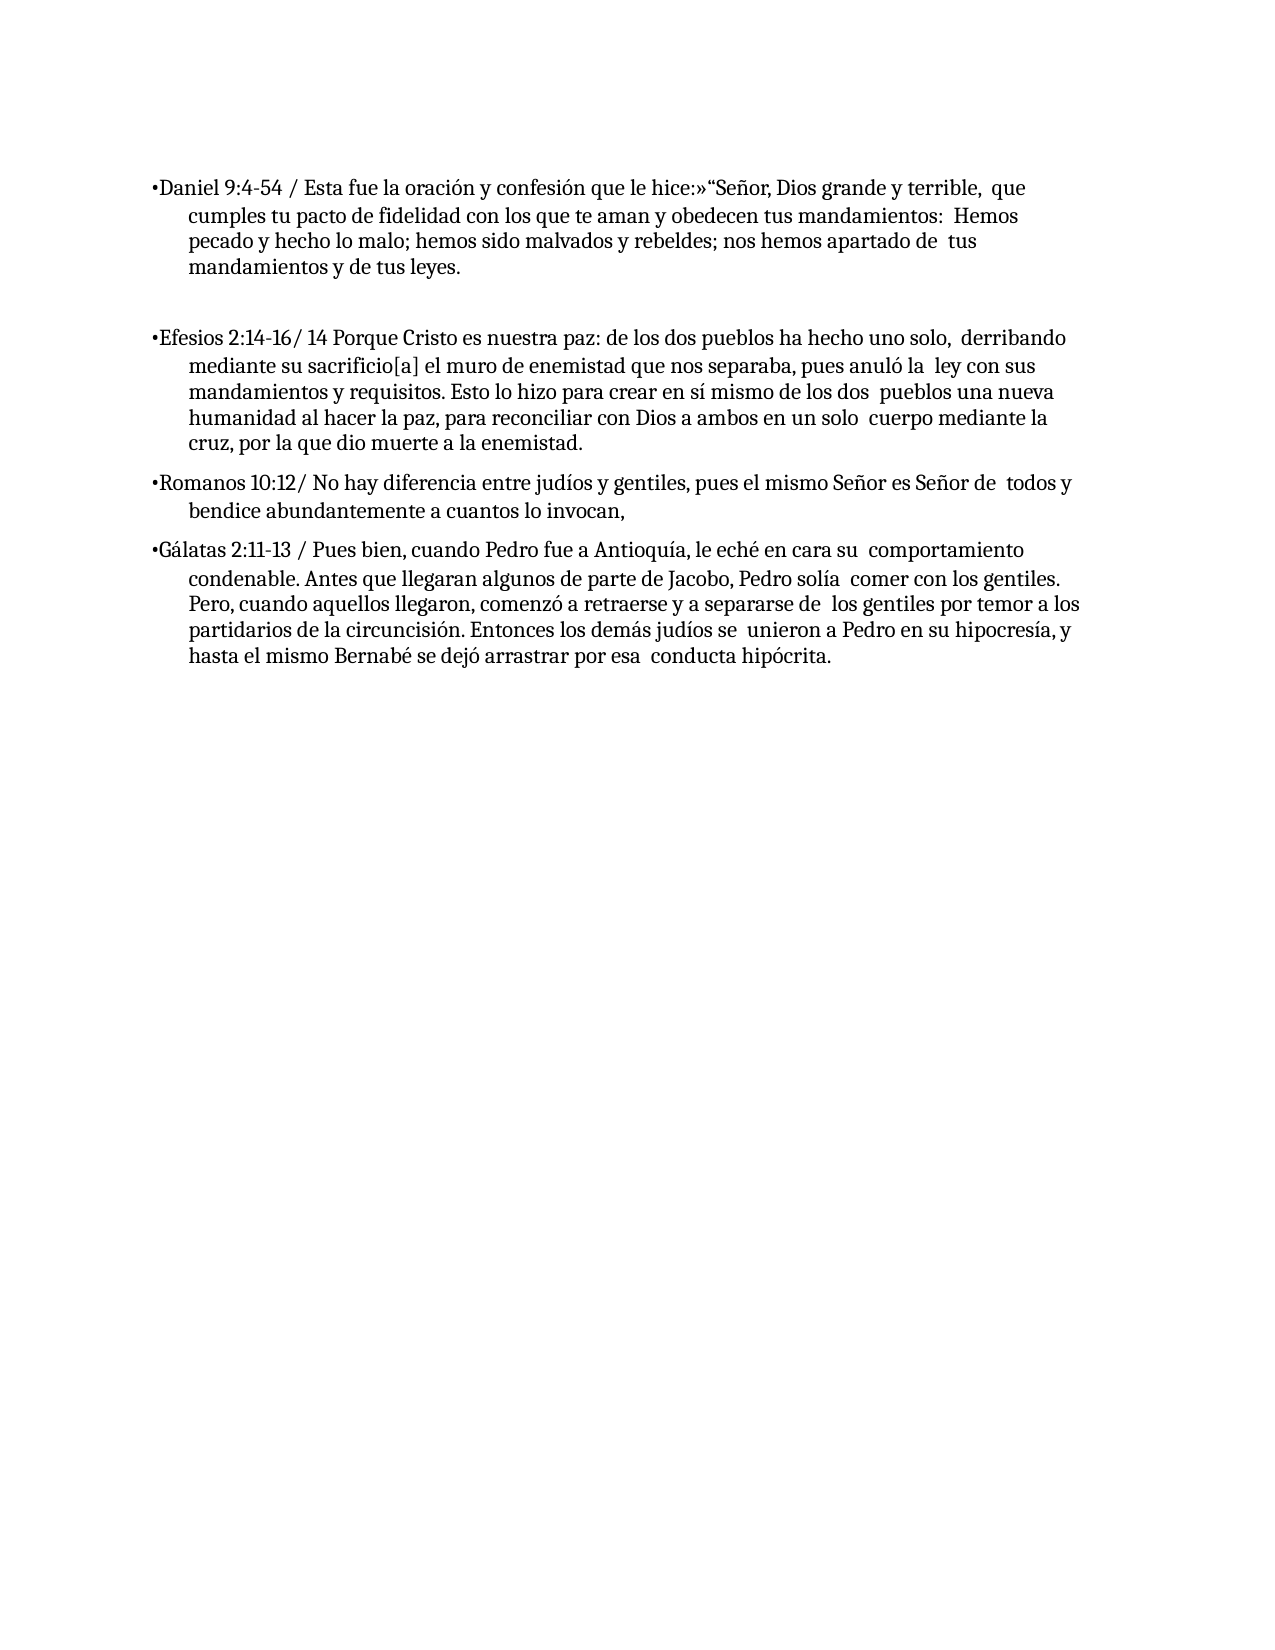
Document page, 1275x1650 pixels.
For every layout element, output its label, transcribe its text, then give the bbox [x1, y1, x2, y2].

text •Efesios 2:14-16/ 14 Porque Cristo es nuestra paz: de los dos pueblos ha hecho uno solo, derribando mediante su sacrificio[a] el muro de enemistad que nos separaba, pues anuló la ley con sus mandamientos y requisitos. Esto lo hizo para crear en sí mismo de los dos pueblos una nueva humanidad al hacer la paz, para reconciliar con Dios a ambos en un solo cuerpo mediante la cruz, por la que dio muerte a la enemistad. [151, 313, 1085, 457]
text •Gálatas 2:11-13 / Pues bien, cuando Pedro fue a Antioquía, le eché en cara su comportamiento condenable. Antes que llegaran algunos de parte de Jacobo, Pedro solía comer con los gentiles. Pero, cuando aquellos llegaron, comenzó a retraerse y a separarse de los gentiles por temor a los partidarios de la circuncisión. Entonces los demás judíos se unieron a Pedro en su hipocresía, y hasta el mismo Bernabé se dejó arrastrar por esa conducta hipócrita. [151, 525, 1091, 669]
text •Romanos 10:12/ No hay diferencia entre judíos y gentiles, pues el mismo Señor es Señor de todos y bendice abundantemente a cuantos lo invocan, [151, 457, 1083, 524]
text •Daniel 9:4-54 / Esta fue la oración y confesión que le hice:»“Señor, Dios grande y terrible, que cumples tu pacto de fidelidad con los que te aman y obedecen tus mandamientos: Hemos pecado y hecho lo malo; hemos sido malvados y rebeldes; nos hemos apartado de tus mandamientos y de tus leyes. [151, 162, 1061, 280]
